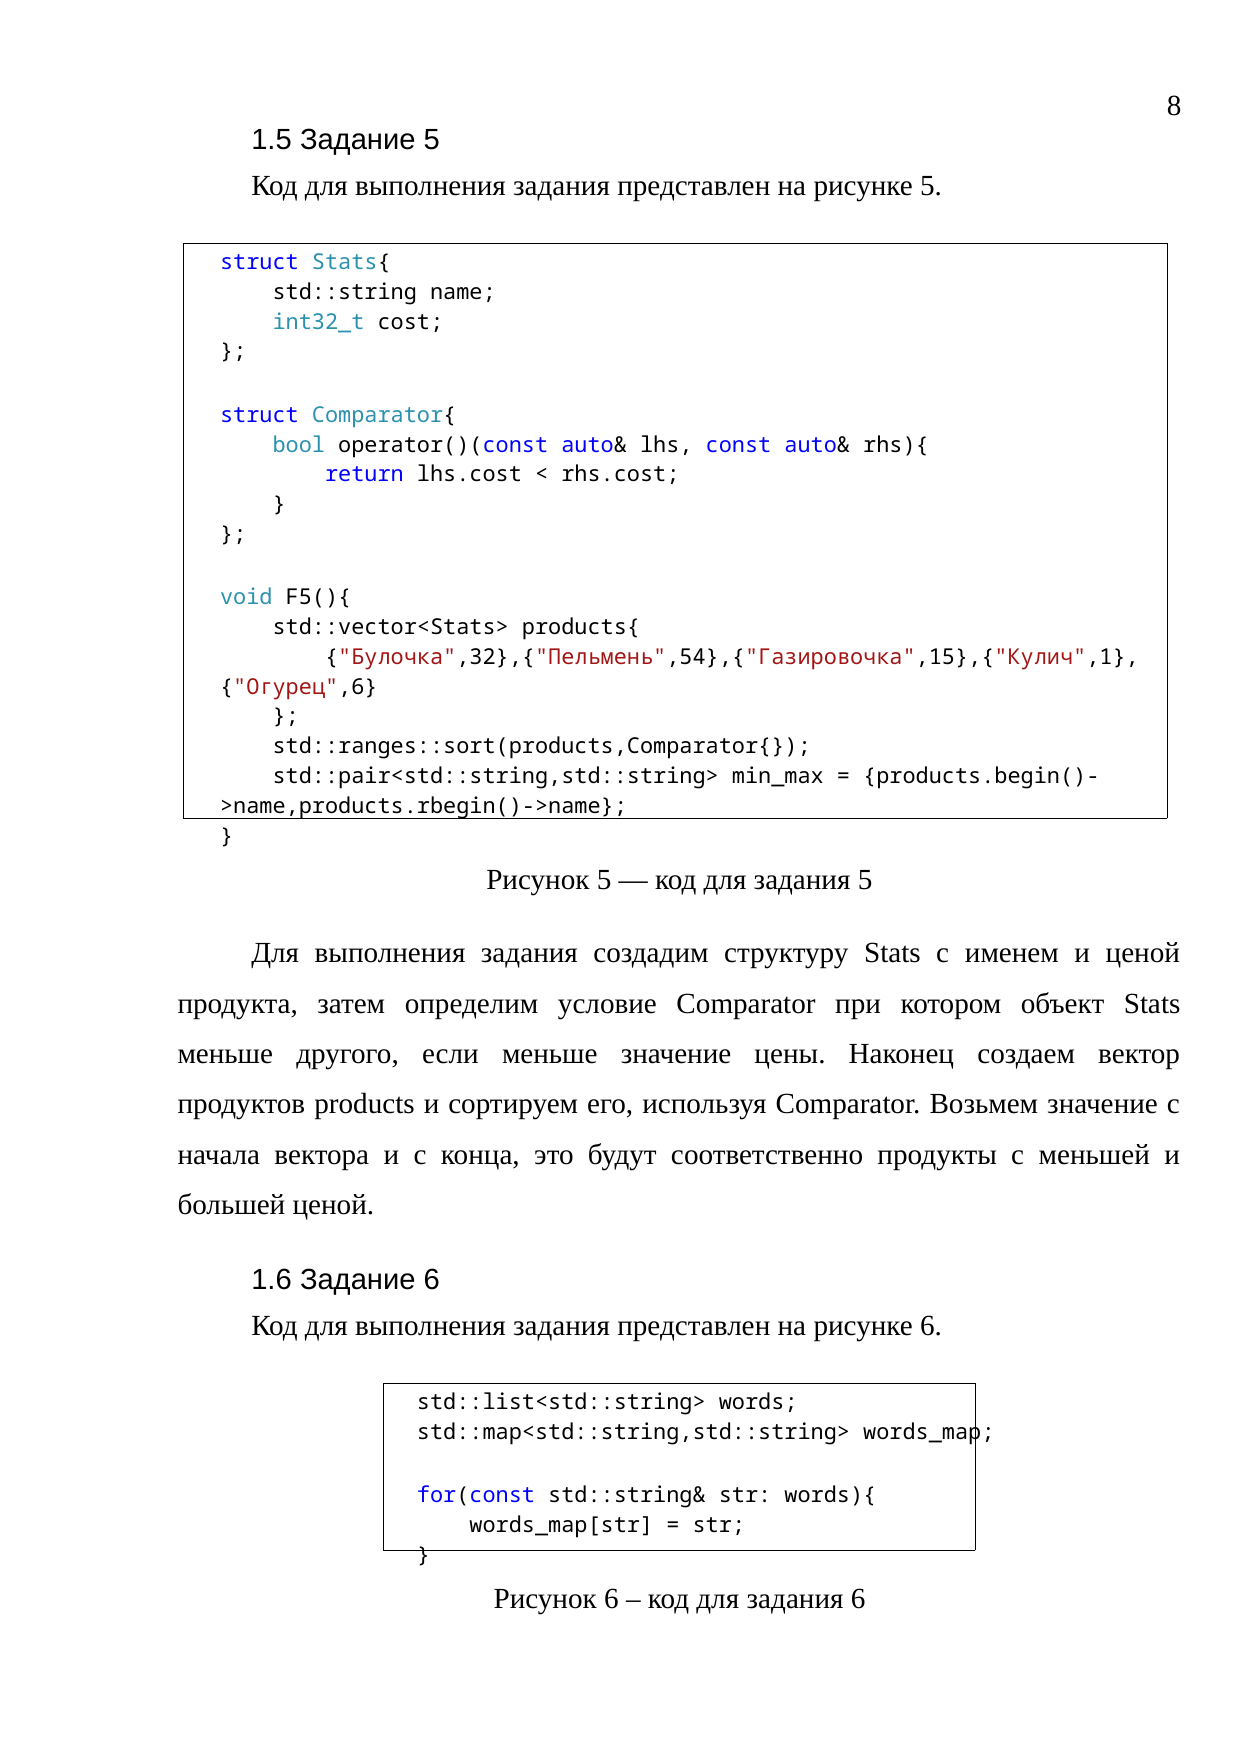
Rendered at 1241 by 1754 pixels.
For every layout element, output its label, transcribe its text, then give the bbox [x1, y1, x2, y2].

subtitle Задание 6 [251, 1262, 1181, 1296]
subtitle Задание 5 [251, 122, 1181, 156]
text words_map[str] = str; [384, 1509, 975, 1539]
text void F5(){ [220, 581, 1139, 611]
text Рисунок 5 — код для задания 5 [220, 862, 1139, 895]
text int32_t cost; [220, 306, 1139, 335]
text }; [220, 335, 1139, 365]
text Код для выполнения задания представлен на рисунке 6. [177, 1308, 1181, 1342]
text } [220, 488, 1139, 518]
text std::string name; [220, 276, 1139, 306]
text std::pair<std::string,std::string> min_max = {products.begin()->name,products.rbegin()->name}; [220, 760, 1139, 818]
text } [364, 1539, 994, 1569]
text bool operator()(const auto& lhs, const auto& rhs){ [220, 428, 1139, 458]
text std::vector<Stats> products{ [220, 611, 1139, 641]
text [976, 1509, 994, 1539]
text std::ranges::sort(products,Comparator{}); [220, 730, 1139, 760]
text {"Булочка",32},{"Пельмень",54},{"Газировочка",15},{"Кулич",1},{"Огурец",6} [220, 641, 1139, 700]
text Рисунок 6 – код для задания 6 [364, 1581, 994, 1615]
text for(const std::string& str: words){ [384, 1479, 975, 1509]
text } [220, 819, 1139, 849]
text [364, 1509, 383, 1539]
text }; [220, 518, 1139, 548]
text return lhs.cost < rhs.cost; [220, 458, 1139, 488]
text Код для выполнения задания представлен на рисунке 5. [177, 168, 1181, 202]
text struct Comparator{ [220, 399, 1139, 428]
text struct Stats{ [220, 246, 1139, 276]
text }; [220, 700, 1139, 730]
text std::map<std::string,std::string> words_map; [384, 1416, 975, 1446]
text Для выполнения задания создадим структуру Stats с именем и ценой продукта, затем определим условие Comparator при котором объект Stats меньше другого, если меньше значение цены. Наконец создаем вектор продуктов products и сортируем его, используя Comparator. Возьмем значение с начала вектора и с конца, это будут соответственно продукты с меньшей и большей ценой. [177, 936, 1181, 1221]
text std::list<std::string> words; [384, 1386, 975, 1416]
